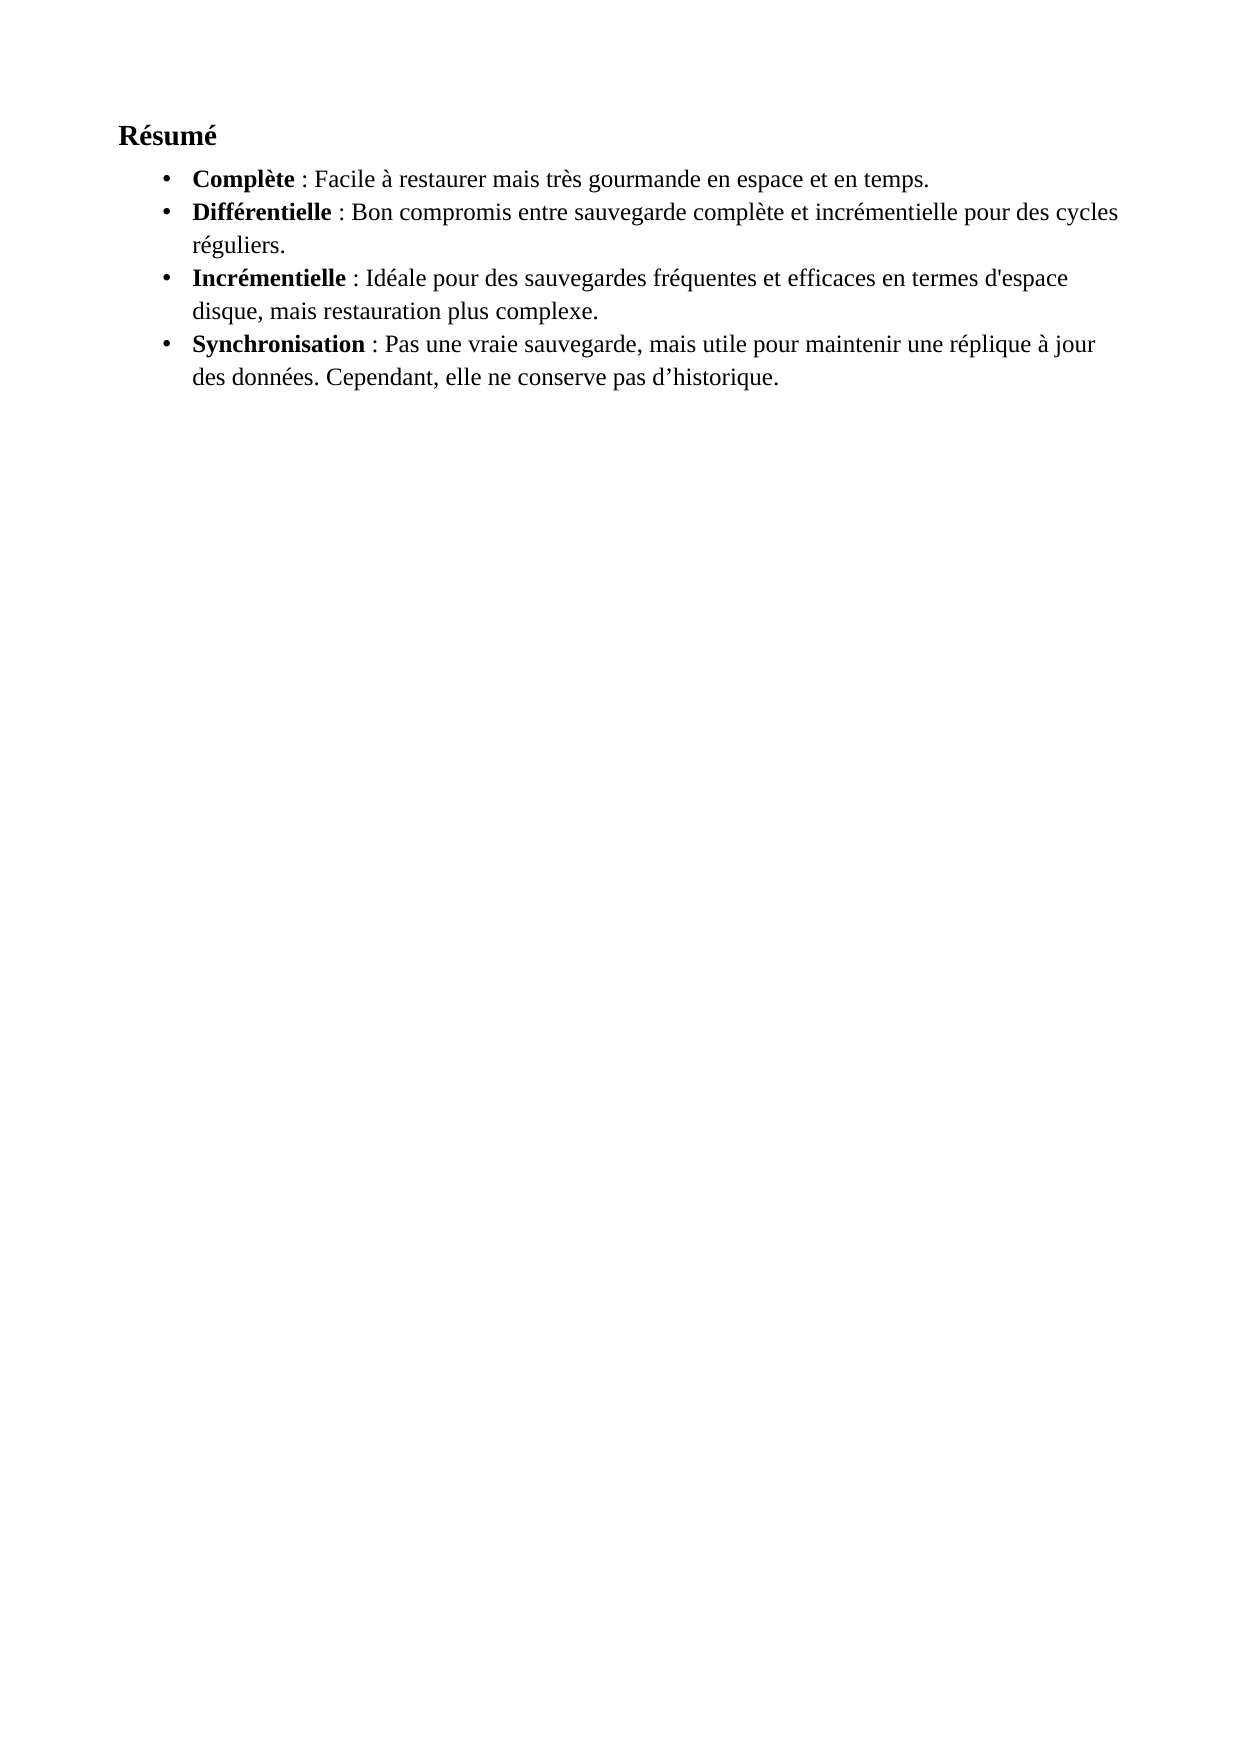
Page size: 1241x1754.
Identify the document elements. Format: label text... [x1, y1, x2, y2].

subtitle Résumé [118, 118, 1122, 152]
list Complète : Facile à restaurer mais très gourmande en espace et en temps. [162, 164, 1122, 193]
list Différentielle : Bon compromis entre sauvegarde complète et incrémentielle pour des cycles réguliers. [162, 197, 1122, 259]
list Incrémentielle : Idéale pour des sauvegardes fréquentes et efficaces en termes d'espace disque, mais restauration plus complexe. [162, 263, 1122, 325]
list Synchronisation : Pas une vraie sauvegarde, mais utile pour maintenir une réplique à jour des données. Cependant, elle ne conserve pas d’historique. [162, 329, 1122, 391]
